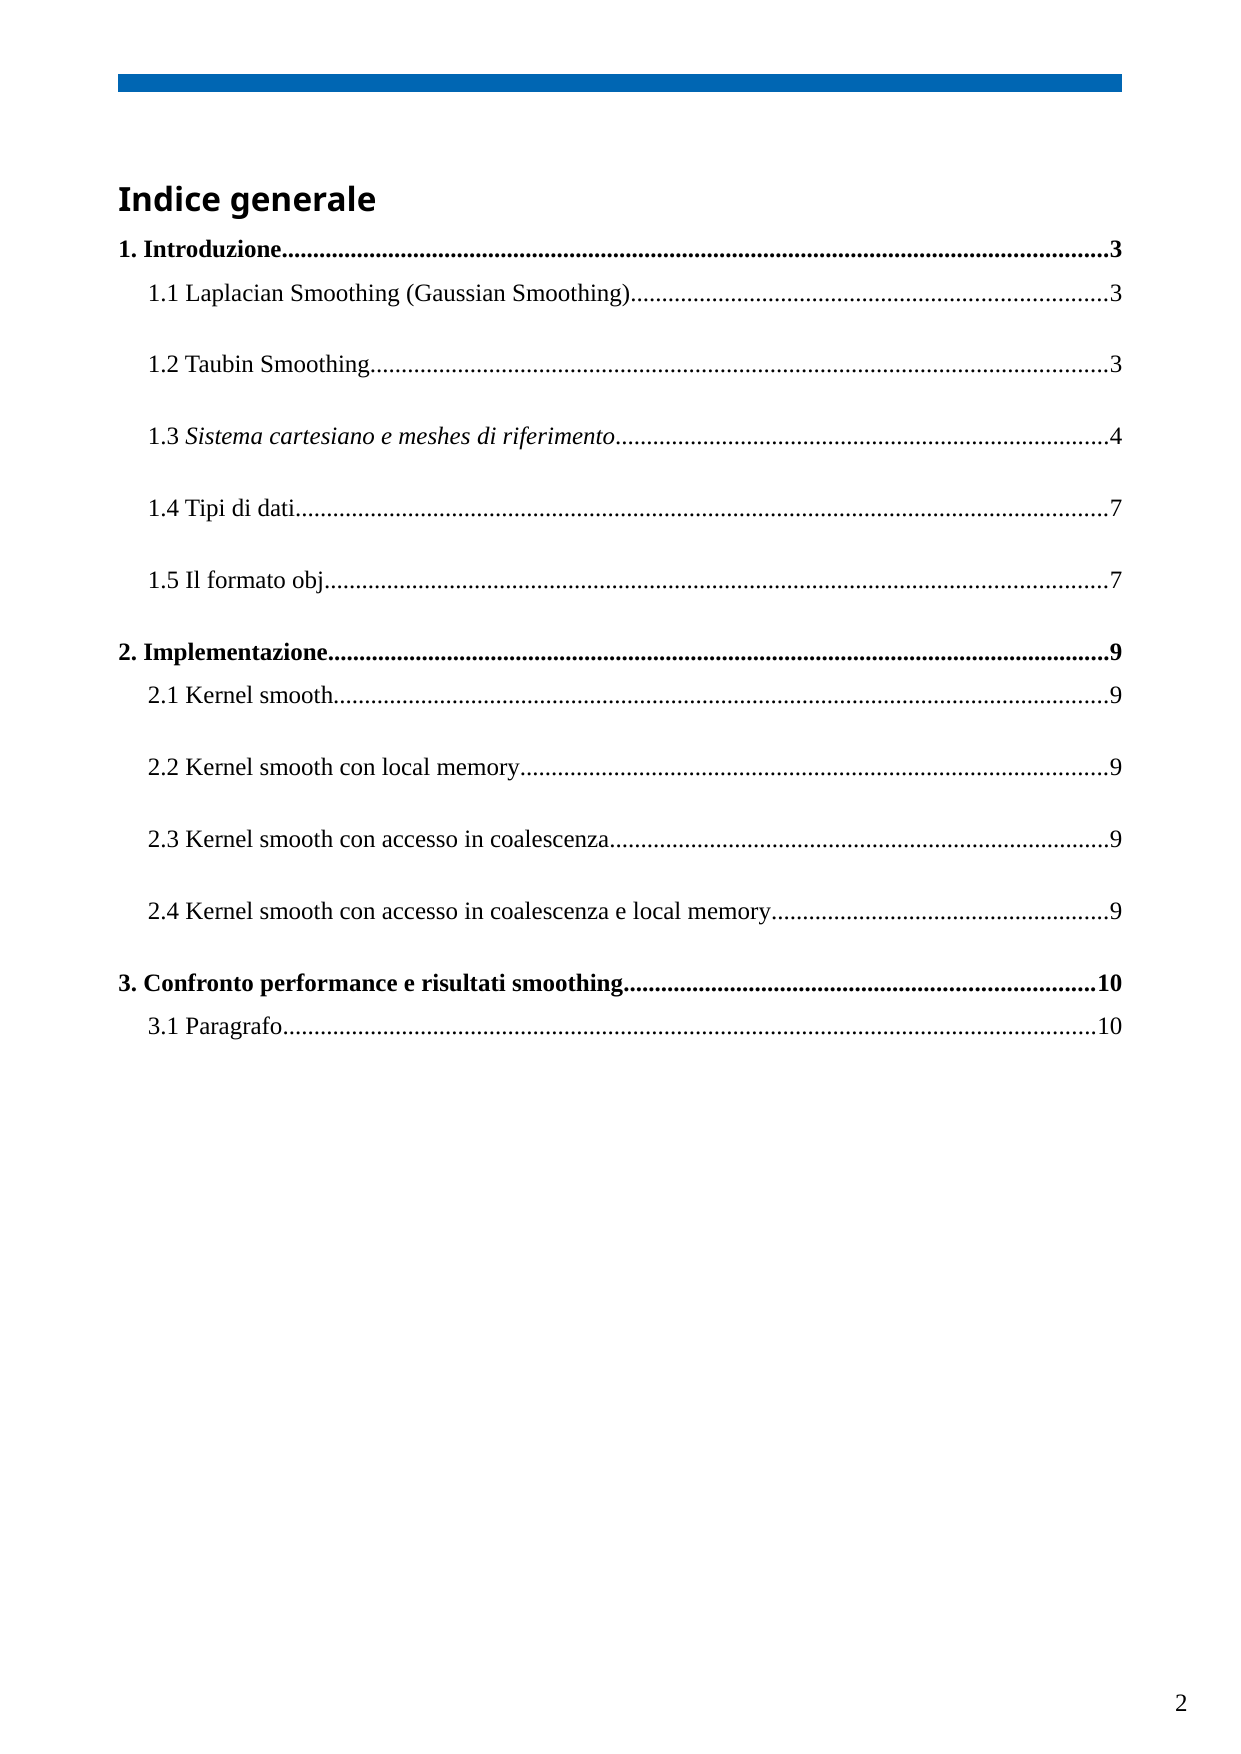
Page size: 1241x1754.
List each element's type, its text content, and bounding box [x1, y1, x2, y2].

text 2.3 Kernel smooth con accesso in coalescenza 9 [148, 824, 1122, 853]
text 2. Implementazione 9 [118, 637, 1122, 666]
text 1.5 Il formato obj 7 [148, 565, 1122, 594]
text 1.1 Laplacian Smoothing (Gaussian Smoothing) 3 [148, 278, 1122, 306]
text 2.2 Kernel smooth con local memory 9 [148, 752, 1122, 781]
text 3.1 Paragrafo 10 [148, 1011, 1122, 1040]
text 1.3 Sistema cartesiano e meshes di riferimento 4 [148, 421, 1122, 450]
text 1.4 Tipi di dati 7 [148, 493, 1122, 522]
text 1. Introduzione 3 [118, 234, 1122, 263]
text 1.2 Taubin Smoothing 3 [148, 349, 1122, 378]
text 2.1 Kernel smooth 9 [148, 680, 1122, 709]
text 2.4 Kernel smooth con accesso in coalescenza e local memory 9 [148, 896, 1122, 925]
subtitle Indice generale [118, 176, 1122, 222]
text 3. Confronto performance e risultati smoothing 10 [118, 968, 1122, 997]
